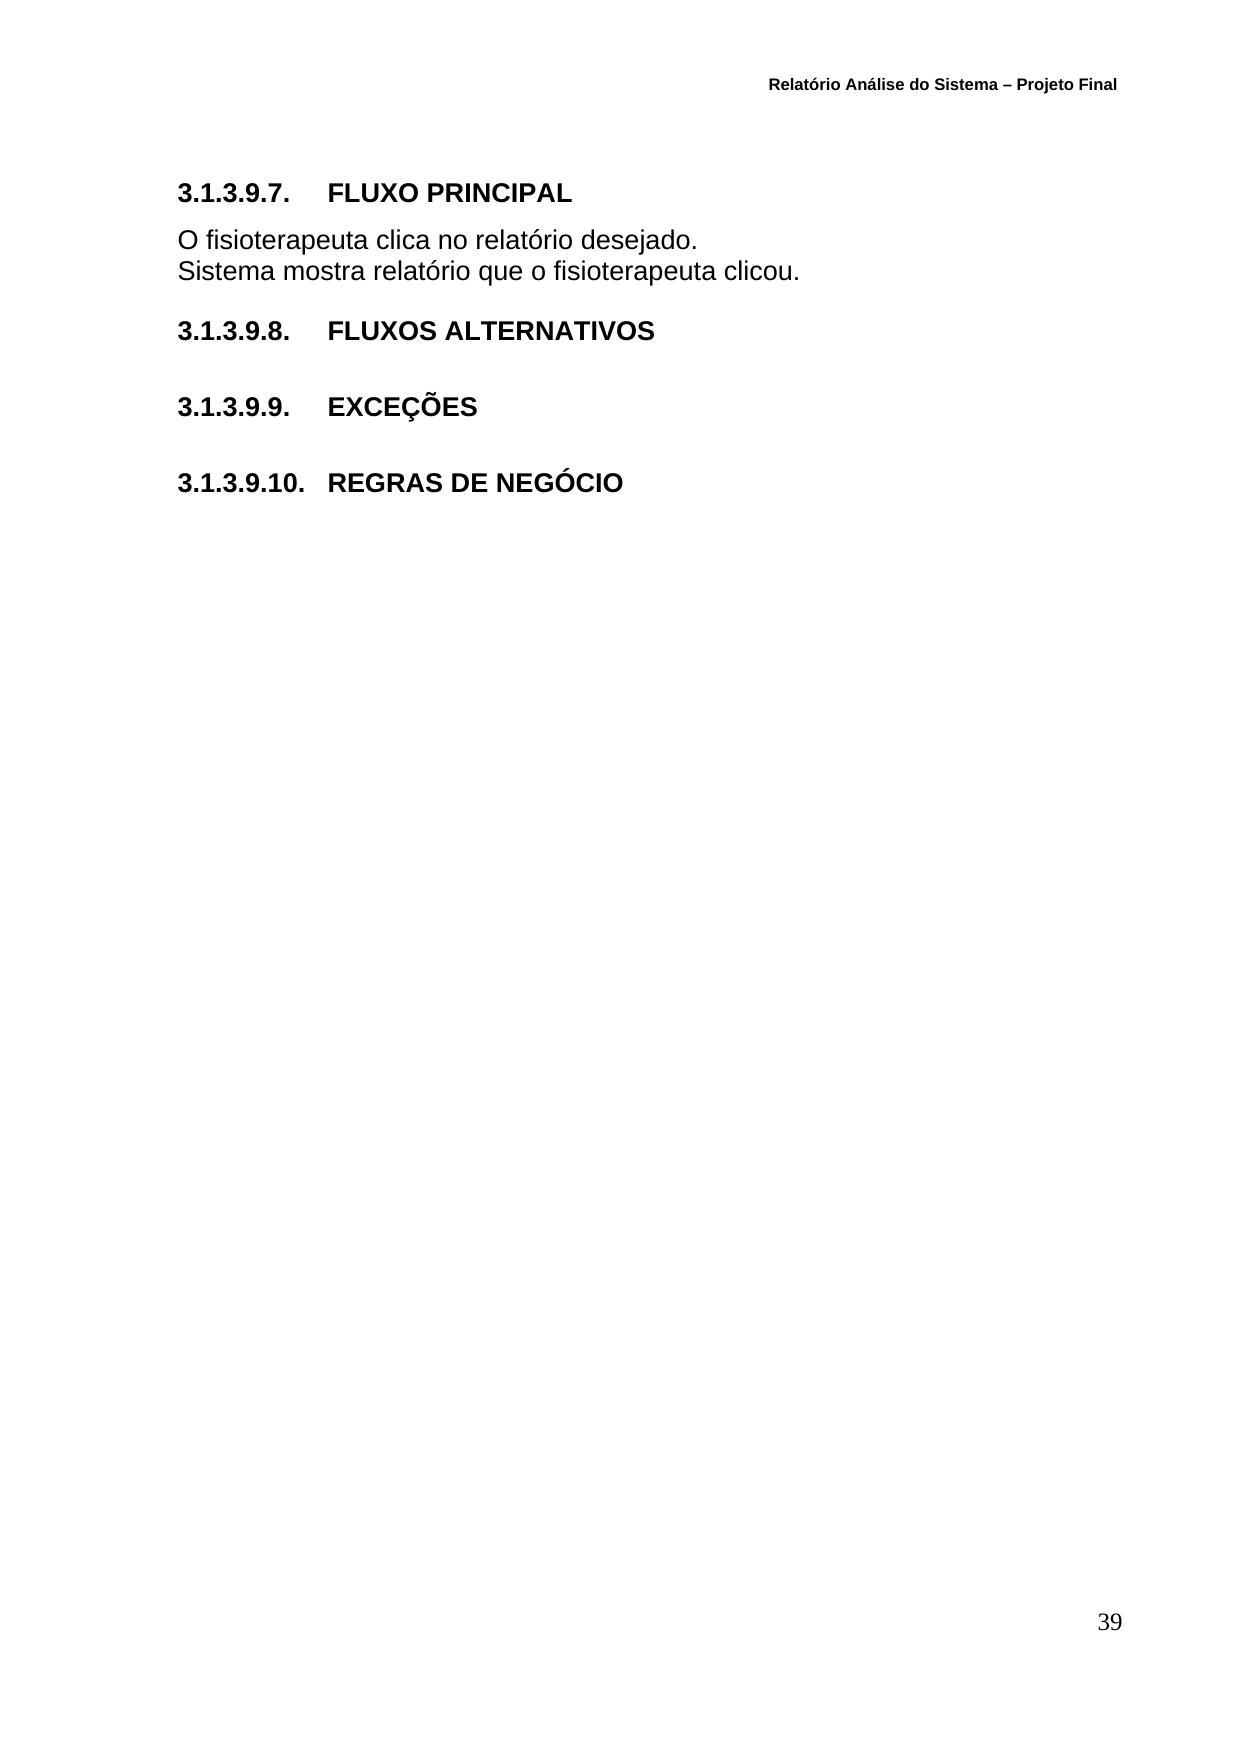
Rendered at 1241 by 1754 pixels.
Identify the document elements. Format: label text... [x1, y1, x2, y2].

text Sistema mostra relatório que o fisioterapeuta clicou. [177, 255, 1122, 287]
subtitle exceções [177, 391, 1122, 422]
text O fisioterapeuta clica no relatório desejado. [177, 224, 1122, 255]
subtitle fluxo principal [177, 177, 1122, 208]
subtitle fluxos alternativos [177, 315, 1122, 347]
subtitle regras de negócio [177, 467, 1122, 498]
